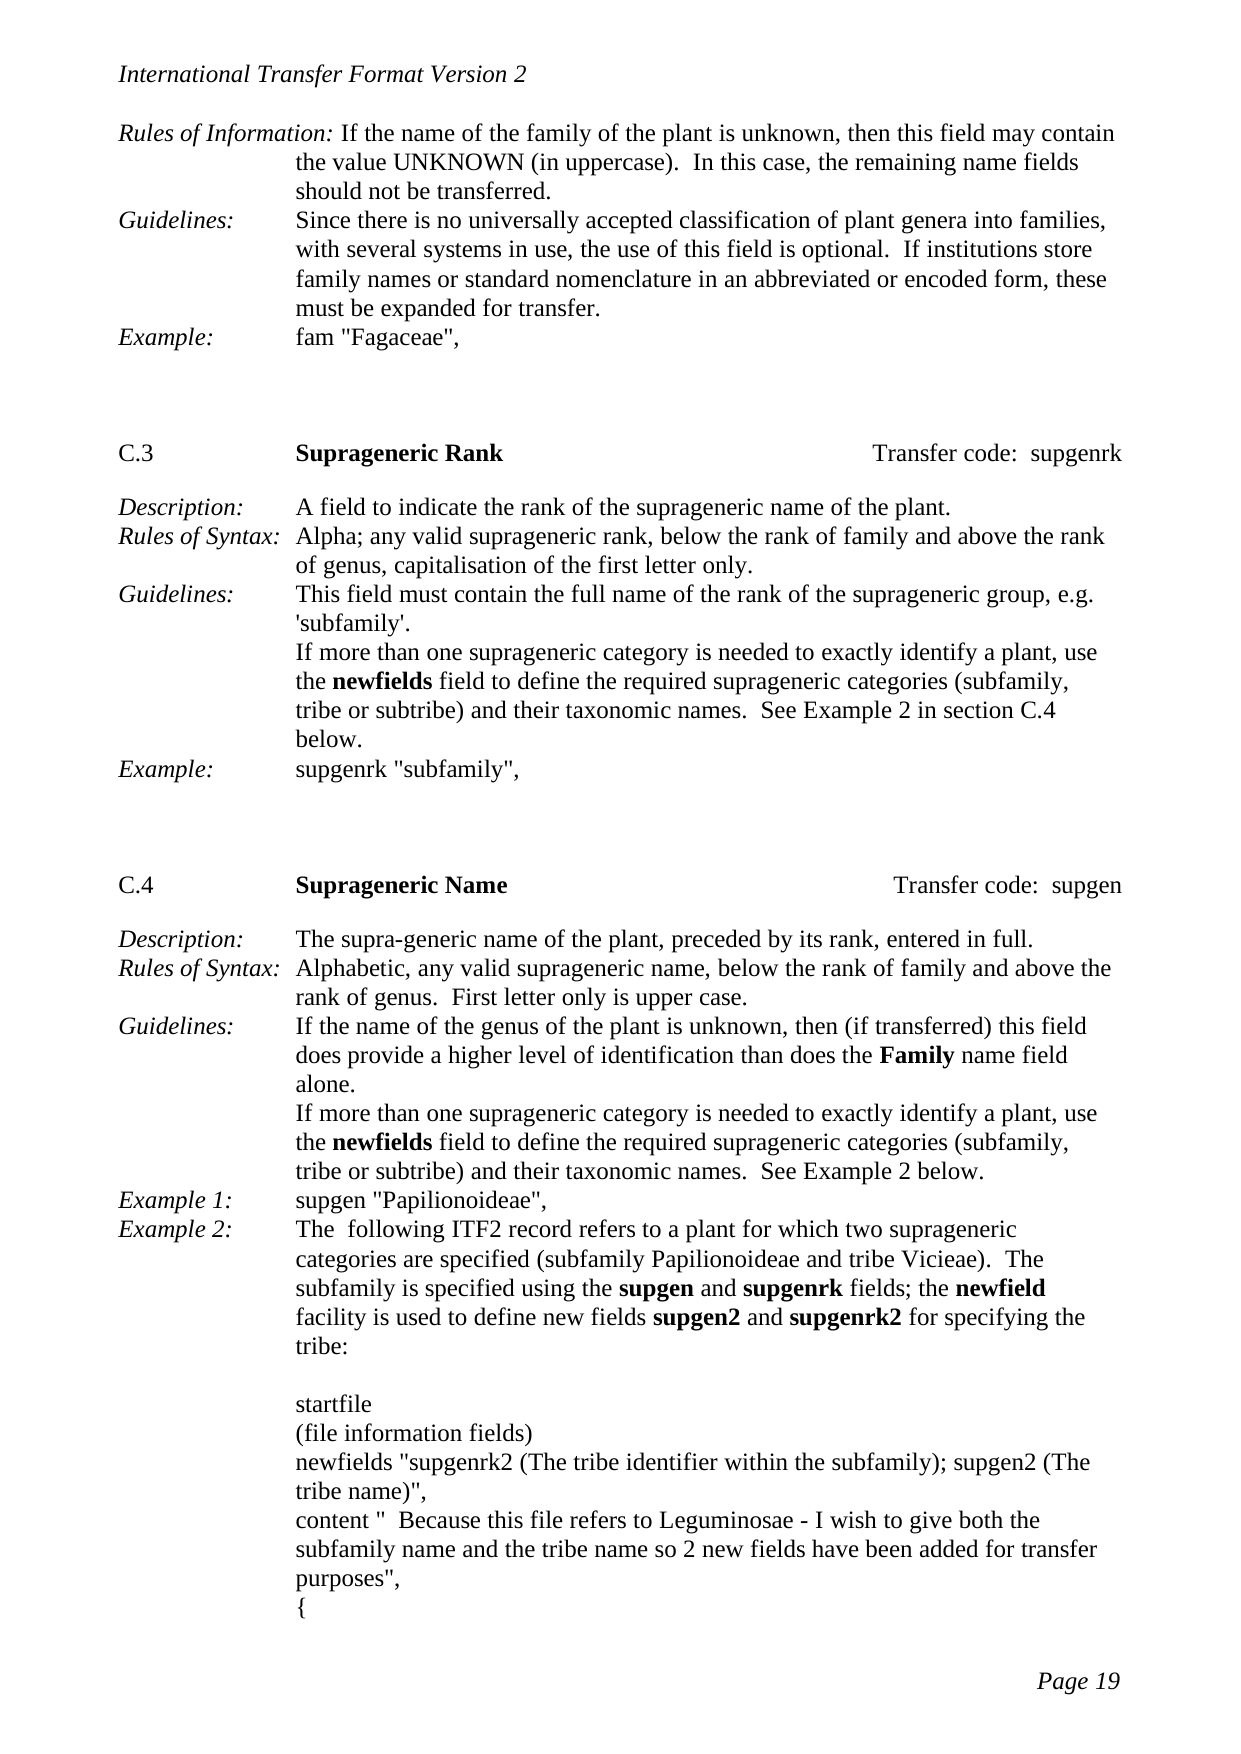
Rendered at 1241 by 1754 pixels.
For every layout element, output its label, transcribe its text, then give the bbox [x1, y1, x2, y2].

text Example 1: supgen "Papilionoideae", [118, 1185, 1122, 1214]
text (file information fields) [295, 1418, 1122, 1447]
text Guidelines: If the name of the genus of the plant is unknown, then (if transferred) this field does provide a higher level of identification than does the Family name field alone. [118, 1011, 1122, 1098]
text Description: A field to indicate the rank of the suprageneric name of the plant. [118, 492, 1122, 521]
text Example: supgenrk "subfamily", [118, 753, 1122, 782]
text startfile [295, 1389, 1122, 1418]
text newfields "supgenrk2 (The tribe identifier within the subfamily); supgen2 (The tribe name)", [295, 1447, 1122, 1505]
text Rules of Syntax: Alphabetic, any valid suprageneric name, below the rank of family and above the rank of genus. First letter only is upper case. [118, 953, 1122, 1011]
text Description: The supra-generic name of the plant, preceded by its rank, entered in full. [118, 924, 1122, 953]
text If more than one suprageneric category is needed to exactly identify a plant, use the newfields field to define the required suprageneric categories (subfamily, tribe or subtribe) and their taxonomic names. See Example 2 below. [295, 1098, 1122, 1185]
text If more than one suprageneric category is needed to exactly identify a plant, use the newfields field to define the required suprageneric categories (subfamily, tribe or subtribe) and their taxonomic names. See Example 2 in section C.4 below. [295, 637, 1122, 753]
text Guidelines: Since there is no universally accepted classification of plant genera into families, with several systems in use, the use of this field is optional. If institutions store family names or standard nomenclature in an abbreviated or encoded form, these must be expanded for transfer. [118, 205, 1122, 322]
text Rules of Information: If the name of the family of the plant is unknown, then this field may contain the value UNKNOWN (in uppercase). In this case, the remaining name fields should not be transferred. [118, 118, 1122, 205]
text { [295, 1592, 1122, 1621]
text Guidelines: This field must contain the full name of the rank of the suprageneric group, e.g. 'subfamily'. [118, 579, 1122, 637]
text Example: fam "Fagaceae", [118, 322, 1122, 351]
text Rules of Syntax: Alpha; any valid suprageneric rank, below the rank of family and above the rank of genus, capitalisation of the first letter only. [118, 521, 1122, 579]
text content " Because this file refers to Leguminosae - I wish to give both the subfamily name and the tribe name so 2 new fields have been added for transfer purposes", [295, 1505, 1122, 1592]
text C.3 Suprageneric Rank Transfer code: supgenrk [118, 438, 1122, 467]
text C.4 Suprageneric Name Transfer code: supgen [118, 870, 1122, 899]
text Example 2: The following ITF2 record refers to a plant for which two suprageneric categories are specified (subfamily Papilionoideae and tribe Vicieae). The subfamily is specified using the supgen and supgenrk fields; the newfield facility is used to define new fields supgen2 and supgenrk2 for specifying the tribe: [118, 1214, 1122, 1360]
